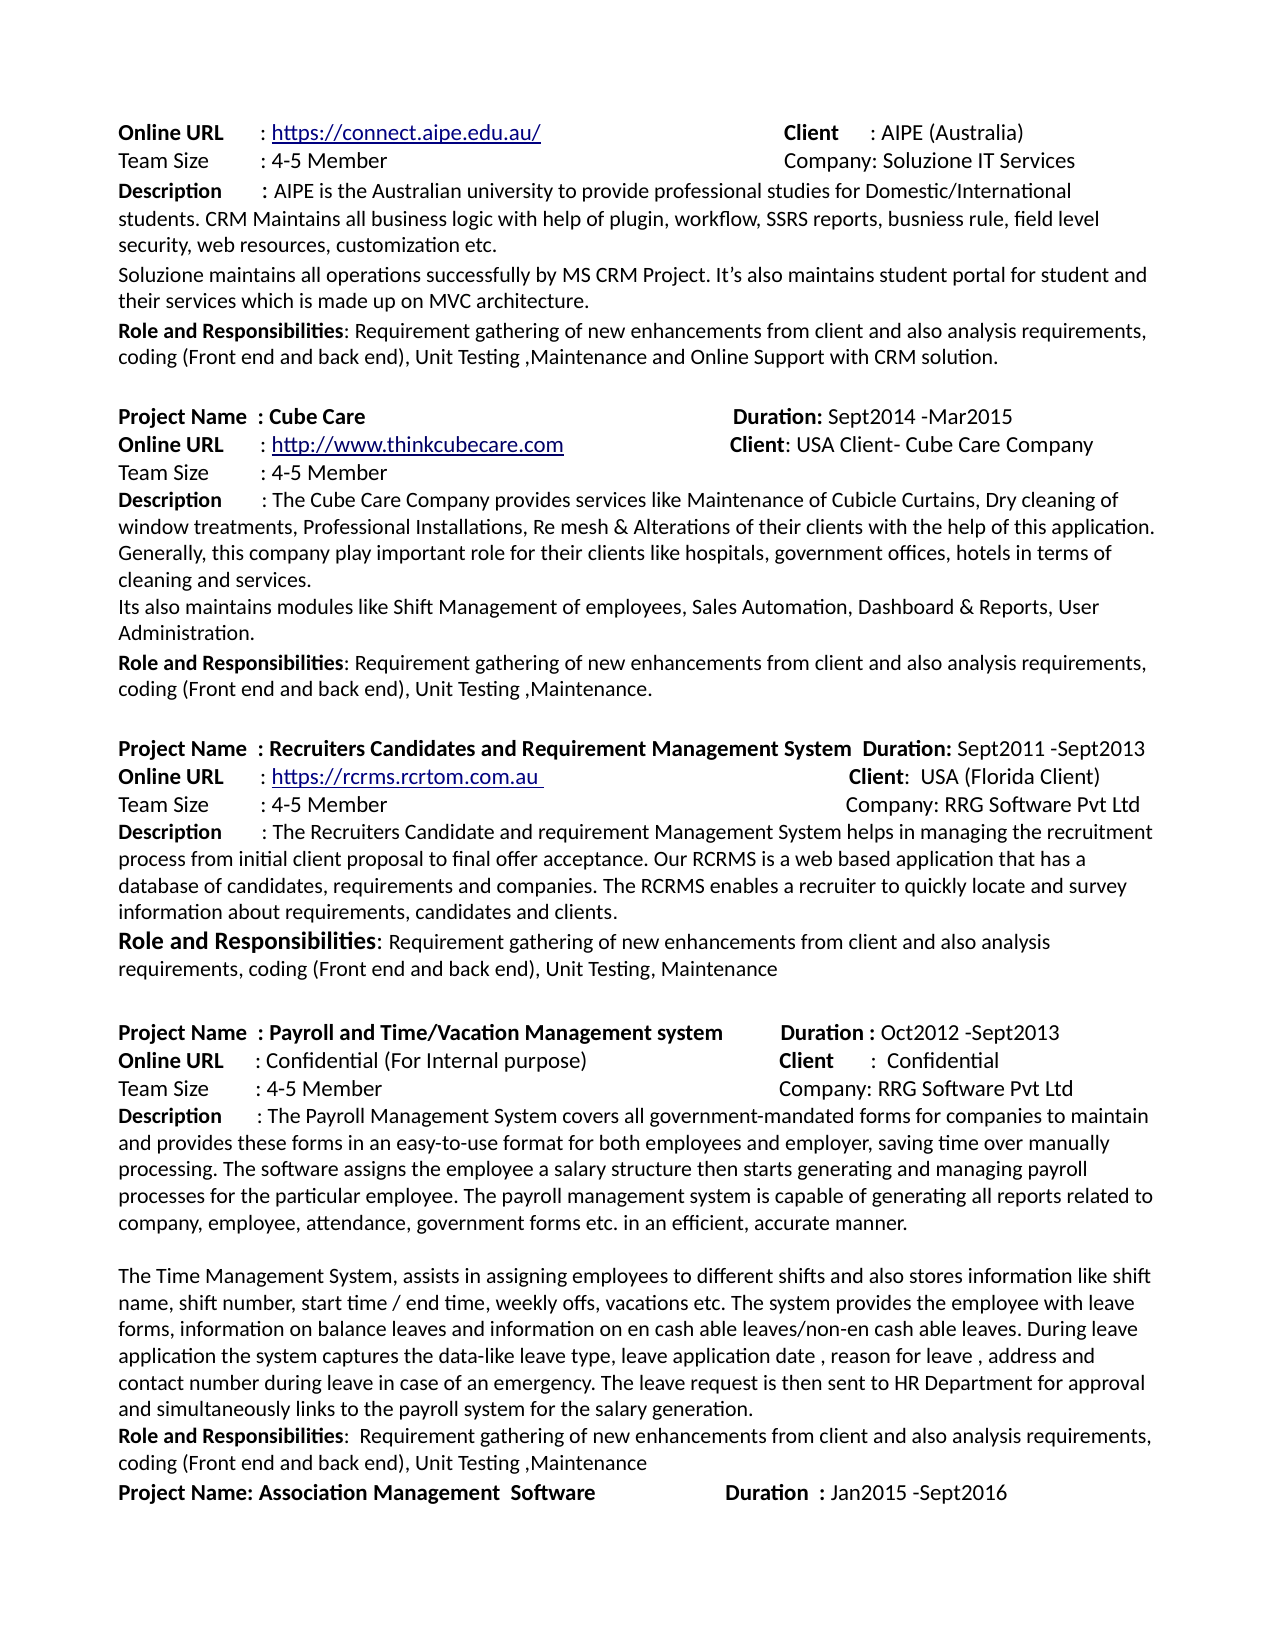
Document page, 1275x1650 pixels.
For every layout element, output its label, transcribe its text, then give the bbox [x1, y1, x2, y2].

text Project Name: Association Management Software Duration : Jan2015 -Sept2016 [118, 1478, 1157, 1506]
text Soluzione maintains all operations successfully by MS CRM Project. It’s also maintains student portal for student and their services which is made up on MVC architecture. [118, 261, 1157, 314]
text Role and Responsibilities: Requirement gathering of new enhancements from client and also analysis requirements, coding (Front end and back end), Unit Testing, Maintenance [118, 925, 1157, 982]
text The Time Management System, assists in assigning employees to different shifts and also stores information like shift name, shift number, start time / end time, weekly offs, vacations etc. The system provides the employee with leave forms, information on balance leaves and information on en cash able leaves/non-en cash able leaves. During leave application the system captures the data-like leave type, leave application date , reason for leave , address and contact number during leave in case of an emergency. The leave request is then sent to HR Department for approval and simultaneously links to the payroll system for the salary generation. [118, 1262, 1157, 1422]
text Online URL : http://www.thinkcubecare.com Client: USA Client- Cube Care Company [118, 430, 1157, 458]
text Online URL : https://connect.aipe.edu.au/ Client : AIPE (Australia) [118, 118, 1157, 146]
text Team Size : 4-5 Member Company: Soluzione IT Services [118, 146, 1157, 174]
text Description : The Payroll Management System covers all government-mandated forms for companies to maintain and provides these forms in an easy-to-use format for both employees and employer, saving time over manually processing. The software assigns the employee a salary structure then starts generating and managing payroll processes for the particular employee. The payroll management system is capable of generating all reports related to company, employee, attendance, government forms etc. in an efficient, accurate manner. [118, 1102, 1157, 1236]
text Online URL : https://rcrms.rcrtom.com.au Client: USA (Florida Client) [118, 762, 1157, 790]
text Role and Responsibilities: Requirement gathering of new enhancements from client and also analysis requirements, coding (Front end and back end), Unit Testing ,Maintenance [118, 1422, 1157, 1476]
text Role and Responsibilities: Requirement gathering of new enhancements from client and also analysis requirements, coding (Front end and back end), Unit Testing ,Maintenance. [118, 649, 1157, 702]
text Project Name : Recruiters Candidates and Requirement Management System Duration: Sept2011 -Sept2013 [118, 734, 1157, 762]
text Project Name : Cube Care Duration: Sept2014 -Mar2015 [118, 402, 1157, 430]
text Team Size : 4-5 Member Company: RRG Software Pvt Ltd [118, 790, 1157, 818]
text Project Name : Payroll and Time/Vacation Management system Duration : Oct2012 -Sept2013 [118, 1018, 1157, 1046]
text Online URL : Confidential (For Internal purpose) Client : Confidential [118, 1046, 1157, 1074]
text Description : The Recruiters Candidate and requirement Management System helps in managing the recruitment process from initial client proposal to final offer acceptance. Our RCRMS is a web based application that has a database of candidates, requirements and companies. The RCRMS enables a recruiter to quickly locate and survey information about requirements, candidates and clients. [118, 818, 1157, 925]
text Team Size : 4-5 Member [118, 458, 1157, 486]
text Role and Responsibilities: Requirement gathering of new enhancements from client and also analysis requirements, coding (Front end and back end), Unit Testing ,Maintenance and Online Support with CRM solution. [118, 317, 1157, 370]
text Generally, this company play important role for their clients like hospitals, government offices, hotels in terms of cleaning and services. [118, 539, 1157, 593]
text Its also maintains modules like Shift Management of employees, Sales Automation, Dashboard & Reports, User Administration. [118, 593, 1157, 646]
text Team Size : 4-5 Member Company: RRG Software Pvt Ltd [118, 1074, 1157, 1102]
text Description : AIPE is the Australian university to provide professional studies for Domestic/International students. CRM Maintains all business logic with help of plugin, workflow, SSRS reports, busniess rule, field level security, web resources, customization etc. [118, 174, 1157, 258]
text Description : The Cube Care Company provides services like Maintenance of Cubicle Curtains, Dry cleaning of window treatments, Professional Installations, Re mesh & Alterations of their clients with the help of this application. [118, 486, 1157, 539]
